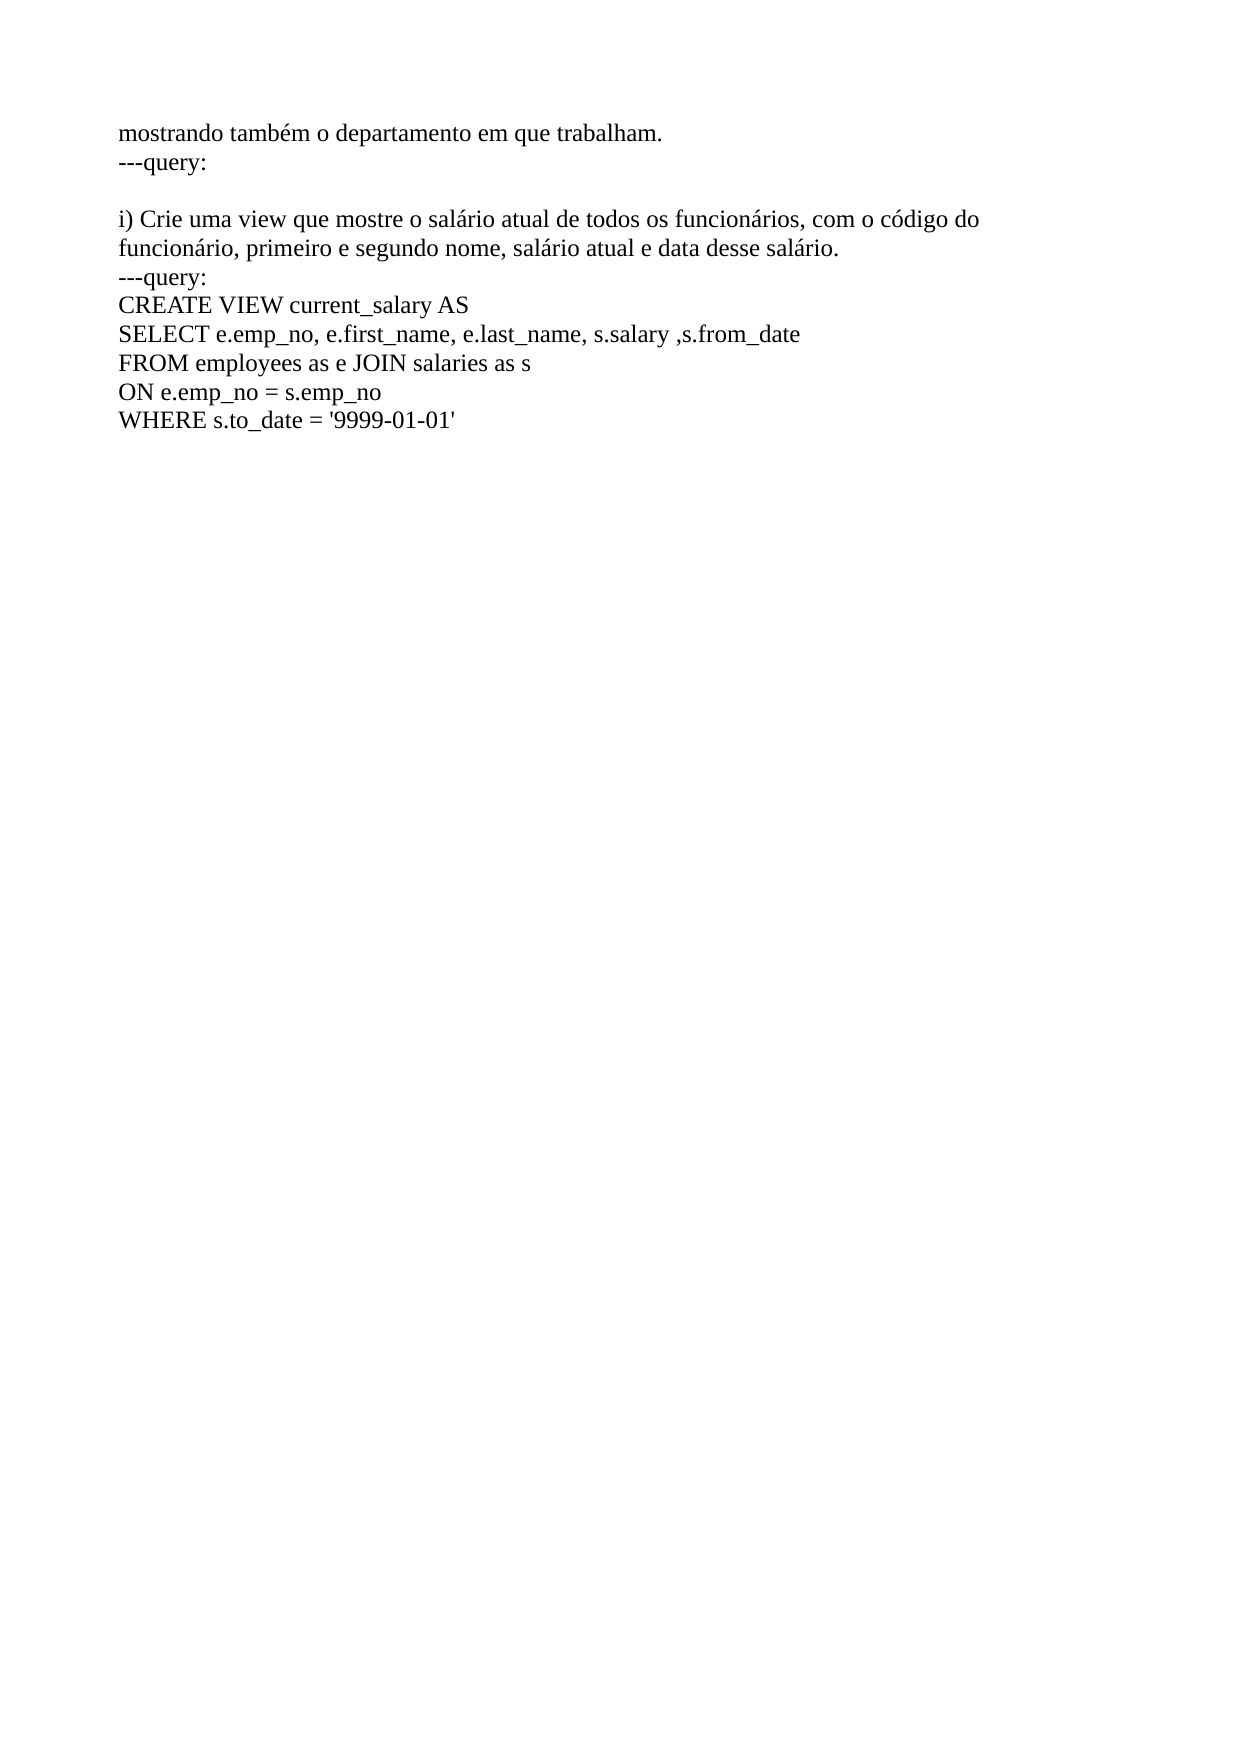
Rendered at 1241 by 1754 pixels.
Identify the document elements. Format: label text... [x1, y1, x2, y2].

text i) Crie uma view que mostre o salário atual de todos os funcionários, com o código do [118, 204, 1122, 233]
text FROM employees as e JOIN salaries as s [118, 348, 1122, 377]
text ---query: [118, 147, 1122, 176]
text ON e.emp_no = s.emp_no [118, 377, 1122, 406]
text SELECT e.emp_no, e.first_name, e.last_name, s.salary ,s.from_date [118, 319, 1122, 348]
text WHERE s.to_date = '9999-01-01' [118, 406, 1122, 434]
text funcionário, primeiro e segundo nome, salário atual e data desse salário. [118, 233, 1122, 262]
text CREATE VIEW current_salary AS [118, 291, 1122, 319]
text mostrando também o departamento em que trabalham. [118, 118, 1122, 147]
text ---query: [118, 262, 1122, 291]
